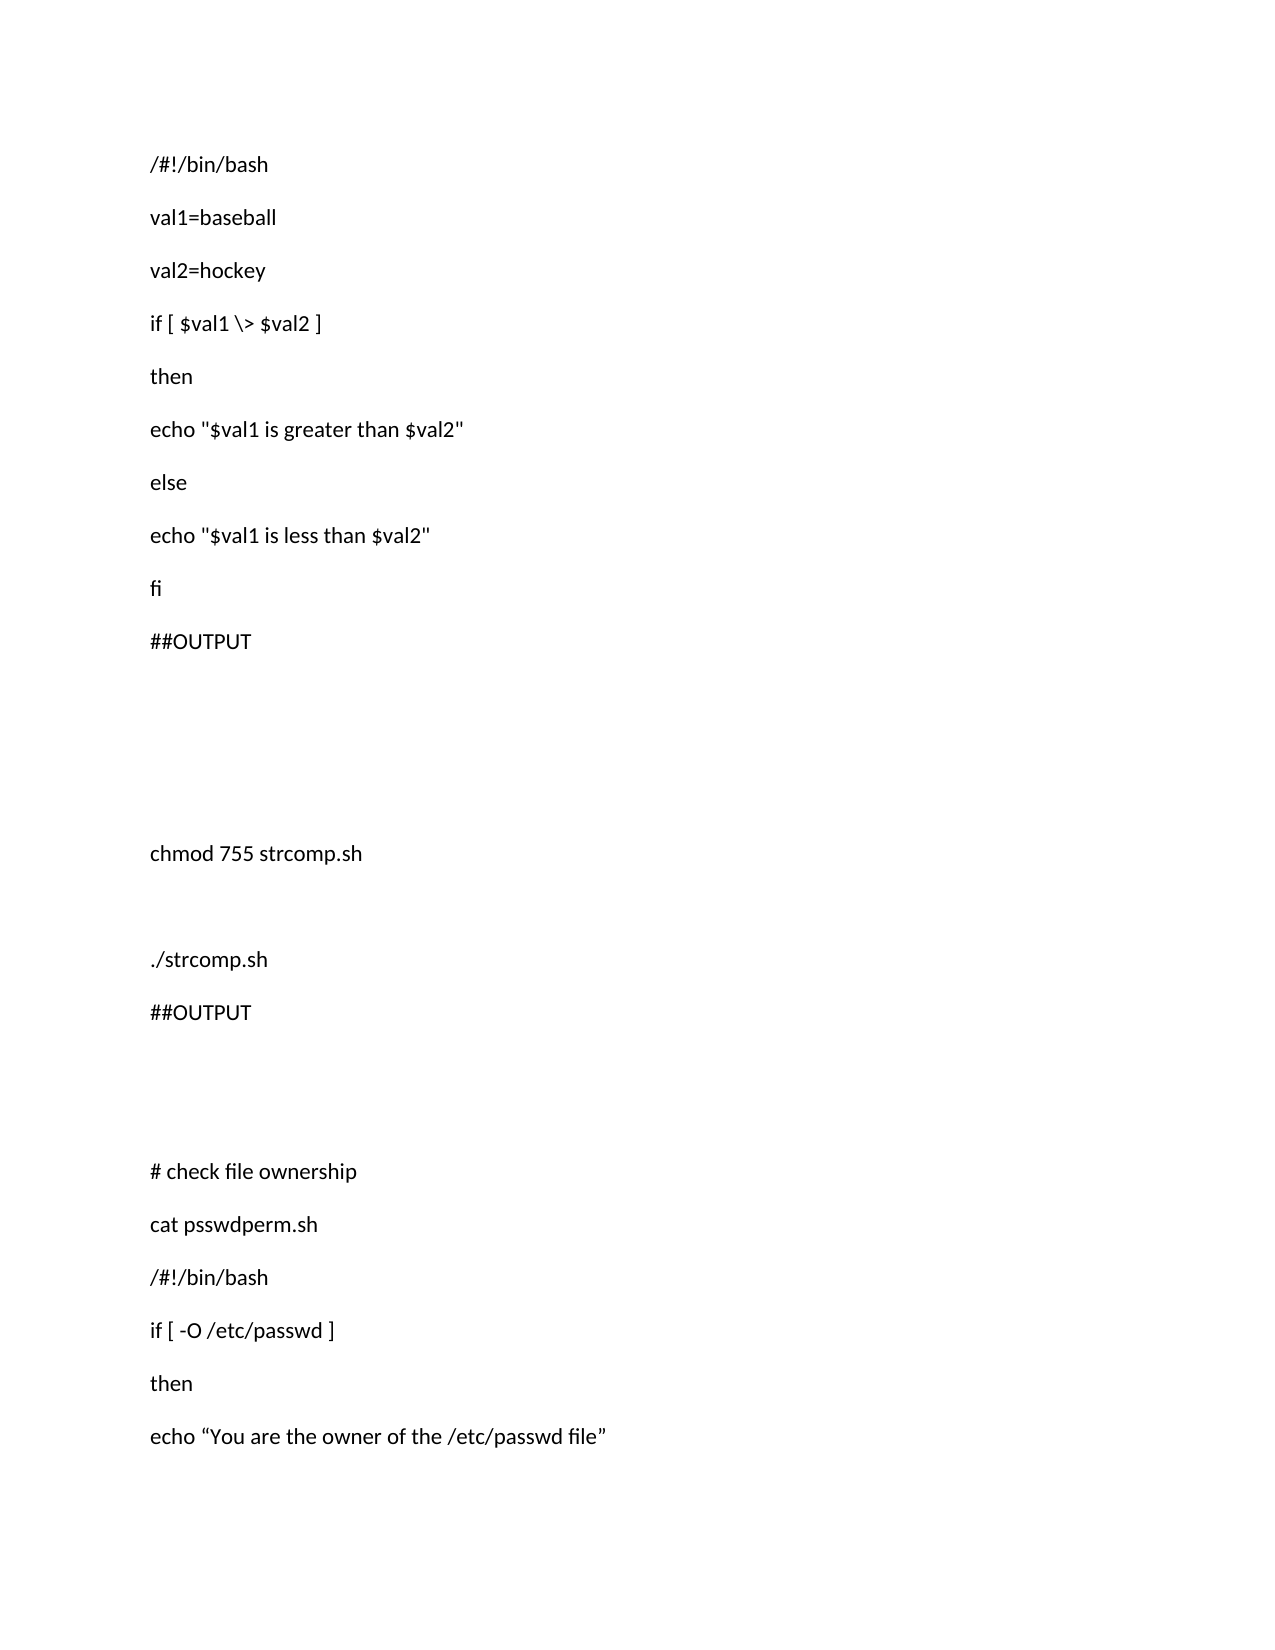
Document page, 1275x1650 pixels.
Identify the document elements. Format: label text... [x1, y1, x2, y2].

text then [150, 1369, 1125, 1397]
text echo “You are the owner of the /etc/passwd file” [150, 1422, 1125, 1451]
text val2=hockey [150, 256, 1125, 284]
text else [150, 468, 1125, 496]
text then [150, 362, 1125, 390]
text val1=baseball [150, 203, 1125, 231]
text echo "$val1 is less than $val2" [150, 521, 1125, 549]
text chmod 755 strcomp.sh [150, 839, 1125, 867]
text if [ $val1 \> $val2 ] [150, 309, 1125, 337]
text /#!/bin/bash [150, 150, 1125, 178]
text fi [150, 574, 1125, 602]
text # check file ownership [150, 1157, 1125, 1185]
text ##OUTPUT [150, 627, 1125, 655]
text cat psswdperm.sh [150, 1210, 1125, 1238]
text ./strcomp.sh [150, 945, 1125, 973]
text if [ -O /etc/passwd ] [150, 1316, 1125, 1344]
text echo "$val1 is greater than $val2" [150, 415, 1125, 443]
text /#!/bin/bash [150, 1263, 1125, 1291]
text ##OUTPUT [150, 998, 1125, 1026]
